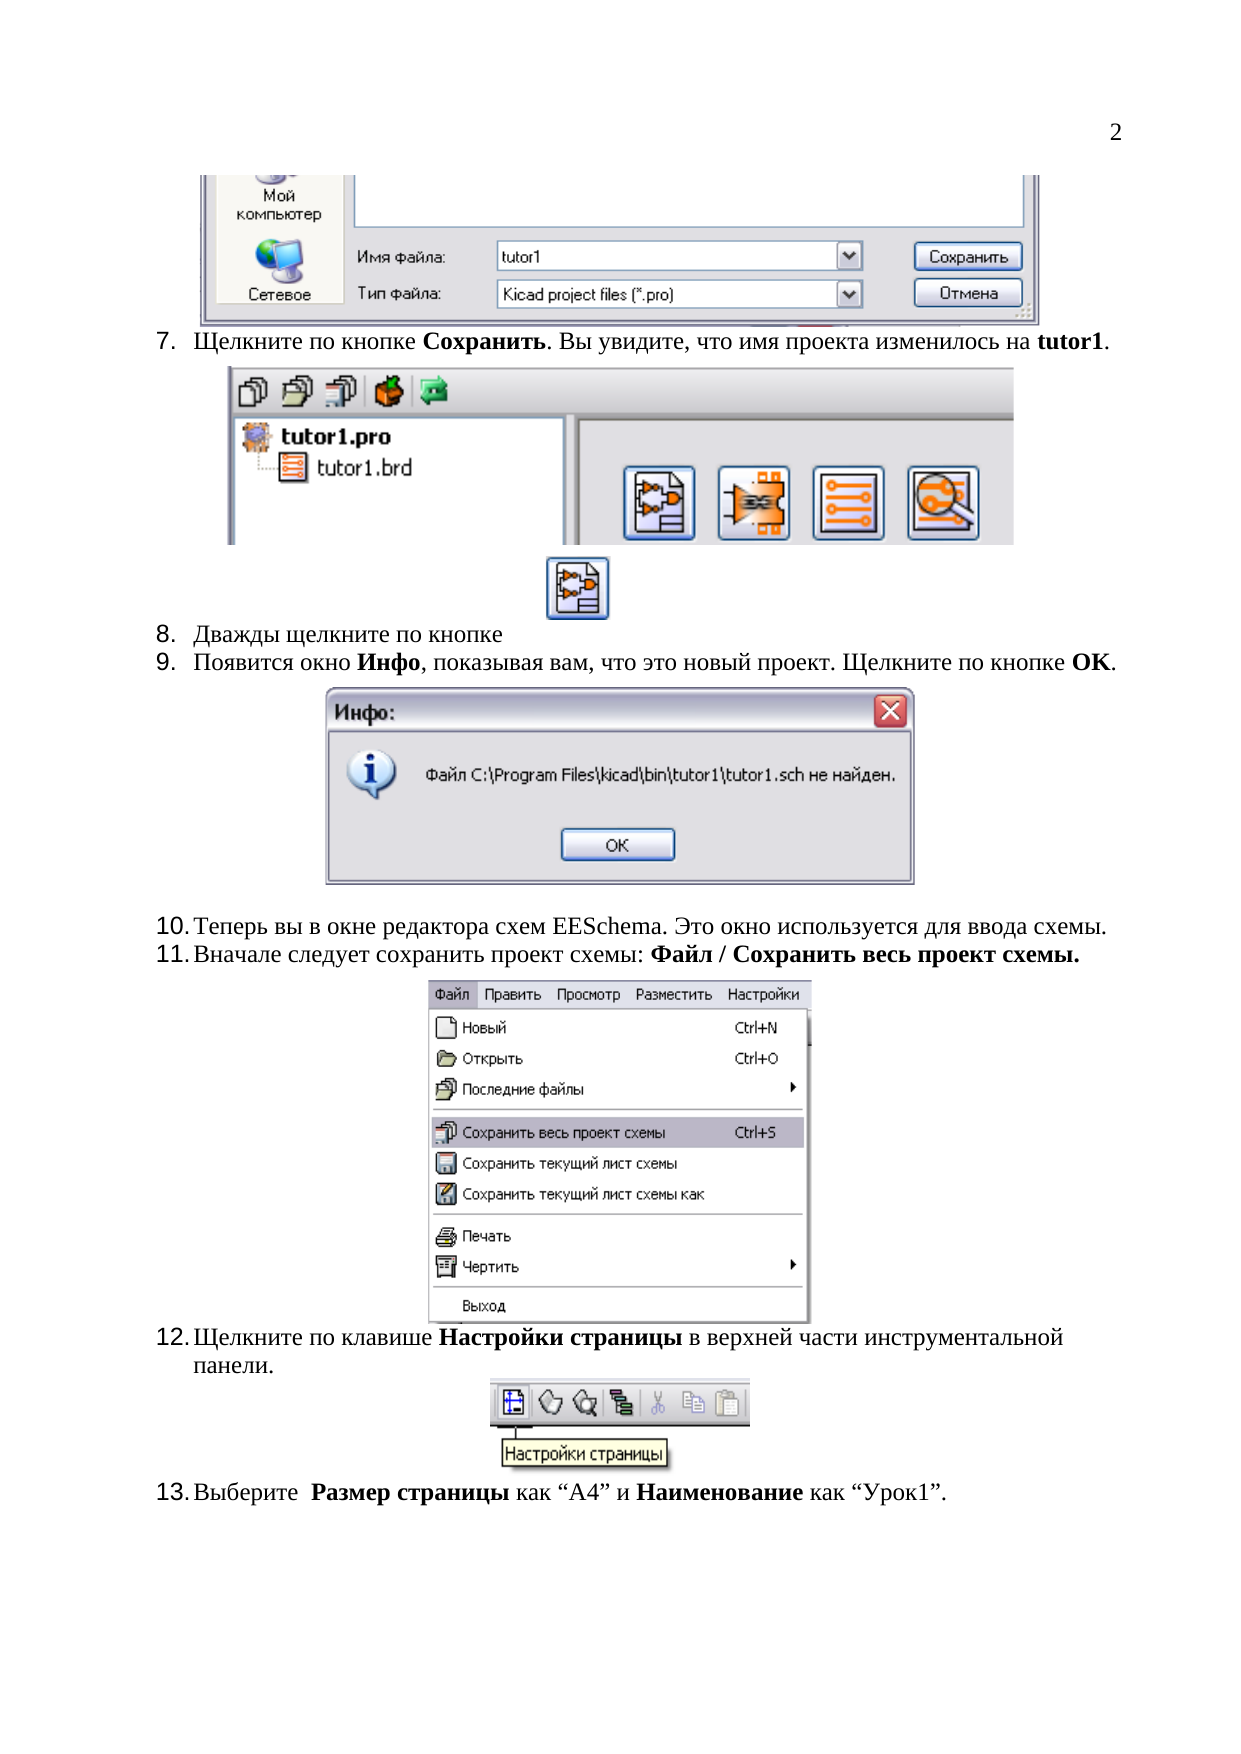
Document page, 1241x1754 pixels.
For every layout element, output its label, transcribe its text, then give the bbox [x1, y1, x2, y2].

list Дважды щелкните по кнопке [156, 367, 1122, 648]
list Вначале следует сохранить проект схемы: Файл / Сохранить весь проект схемы. [156, 940, 1122, 968]
list Теперь вы в окне редактора схем EESchema. Это окно используется для ввода схемы. [156, 912, 1122, 940]
list Выберите Размер страницы как “A4” и Наименование как “Урок1”. [156, 1379, 1122, 1506]
picture [199, 175, 1041, 327]
list Щелкните по клавише Настройки страницы в верхней части инструментальной панели. [156, 980, 1122, 1379]
list Появится окно Инфо, показывая вам, что это новый проект. Щелкните по кнопке OK. [156, 648, 1122, 676]
picture [490, 1378, 750, 1479]
picture [428, 980, 812, 1324]
picture [226, 366, 1014, 545]
picture [545, 556, 611, 620]
picture [325, 687, 915, 885]
list Щелкните по кнопке Сохранить. Вы увидите, что имя проекта изменилось на tutor1. [156, 175, 1122, 355]
